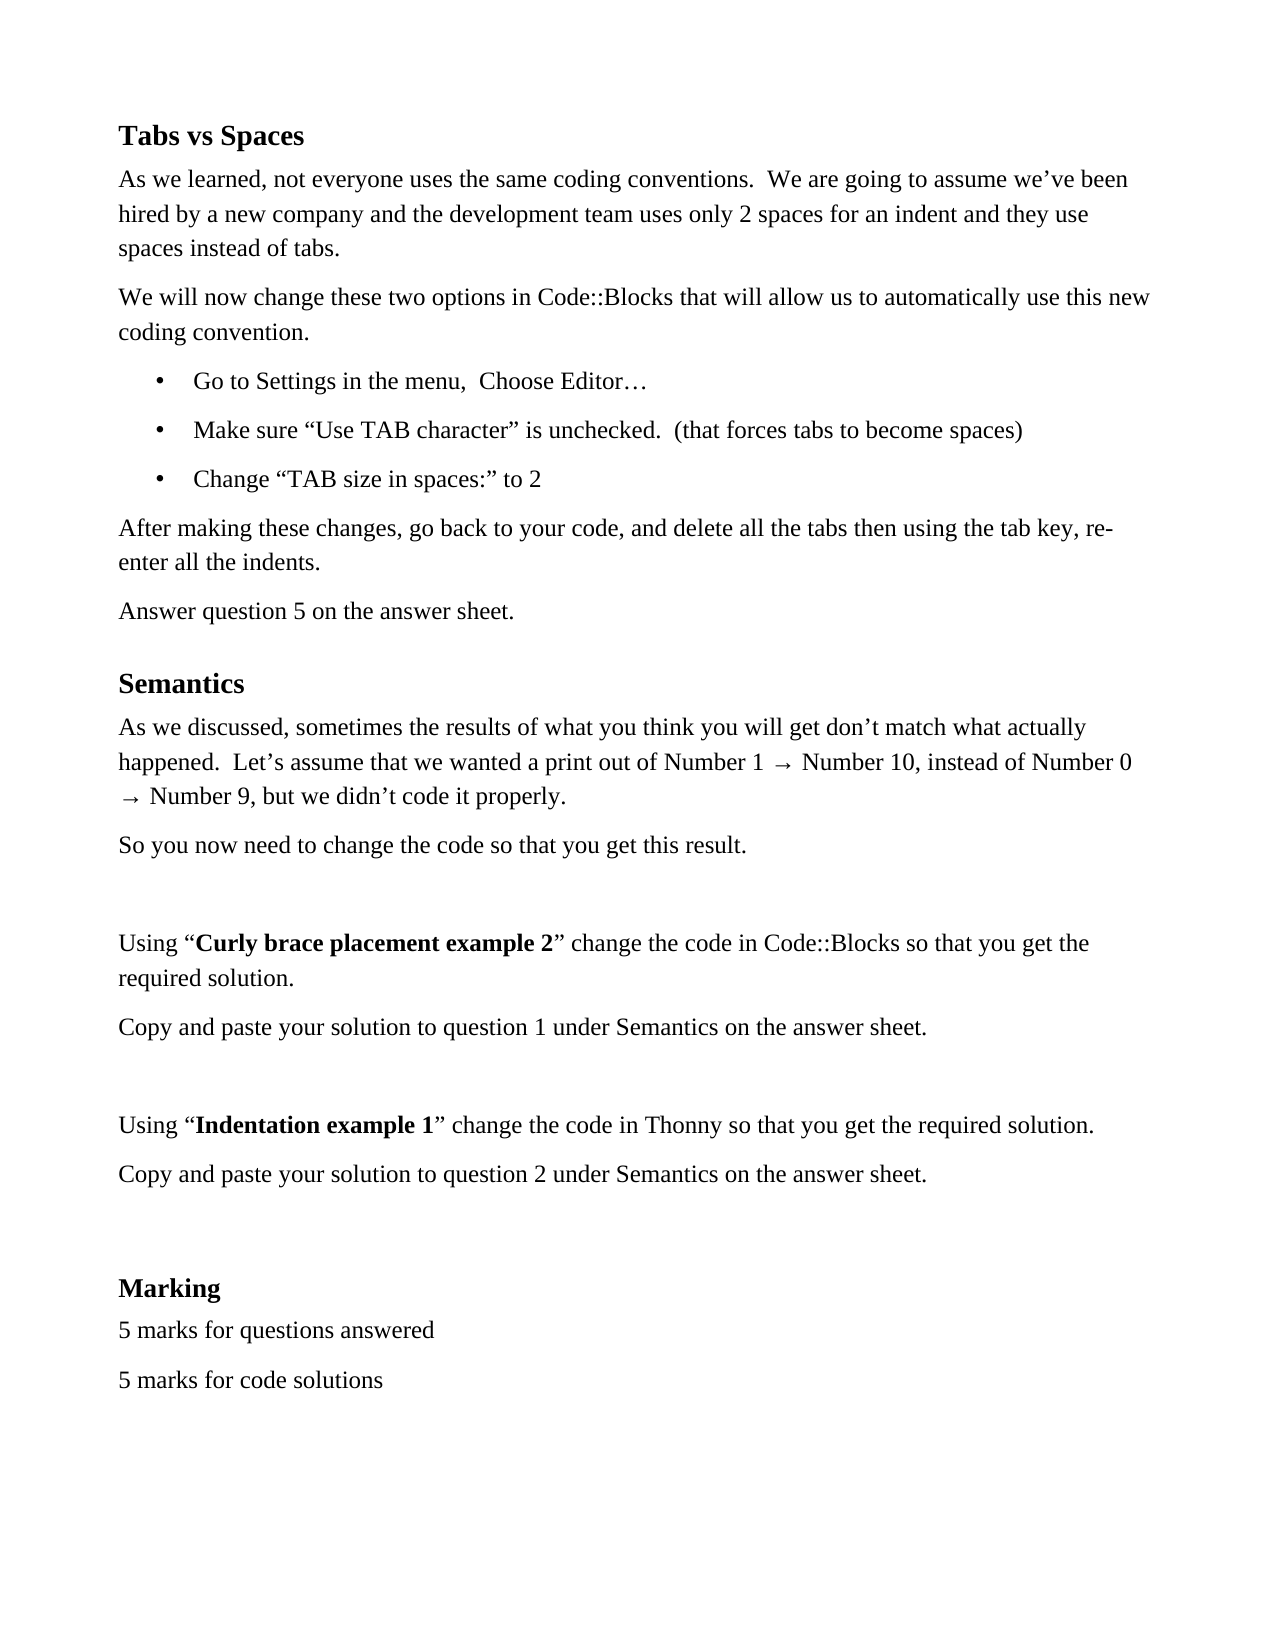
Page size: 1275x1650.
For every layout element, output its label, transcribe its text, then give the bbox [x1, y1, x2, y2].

list Change “TAB size in spaces:” to 2 [156, 464, 1157, 493]
text Using “Indentation example 1” change the code in Thonny so that you get the required solution. [118, 1110, 1157, 1139]
subtitle Marking [118, 1272, 1157, 1303]
list Make sure “Use TAB character” is unchecked. (that forces tabs to become spaces) [156, 415, 1157, 443]
text As we learned, not everyone uses the same coding conventions. We are going to assume we’ve been hired by a new company and the development team uses only 2 spaces for an indent and they use spaces instead of tabs. [118, 164, 1157, 262]
text 5 marks for questions answered [118, 1316, 1157, 1344]
text Answer question 5 on the answer sheet. [118, 596, 1157, 625]
subtitle Tabs vs Spaces [118, 118, 1157, 152]
text So you now need to change the code so that you get this result. [118, 830, 1157, 859]
text 5 marks for code solutions [118, 1365, 1157, 1393]
text Copy and paste your solution to question 2 under Semantics on the answer sheet. [118, 1159, 1157, 1188]
text After making these changes, go back to your code, and delete all the tabs then using the tab key, re-enter all the indents. [118, 513, 1157, 576]
list Go to Settings in the menu, Choose Editor… [156, 366, 1157, 394]
subtitle Semantics [118, 666, 1157, 700]
text Using “Curly brace placement example 2” change the code in Code::Blocks so that you get the required solution. [118, 928, 1157, 992]
text As we discussed, sometimes the results of what you think you will get don’t match what actually happened. Let’s assume that we wanted a print out of Number 1 → Number 10, instead of Number 0 → Number 9, but we didn’t code it properly. [118, 712, 1157, 810]
text Copy and paste your solution to question 1 under Semantics on the answer sheet. [118, 1012, 1157, 1041]
text We will now change these two options in Code::Blocks that will allow us to automatically use this new coding convention. [118, 282, 1157, 345]
